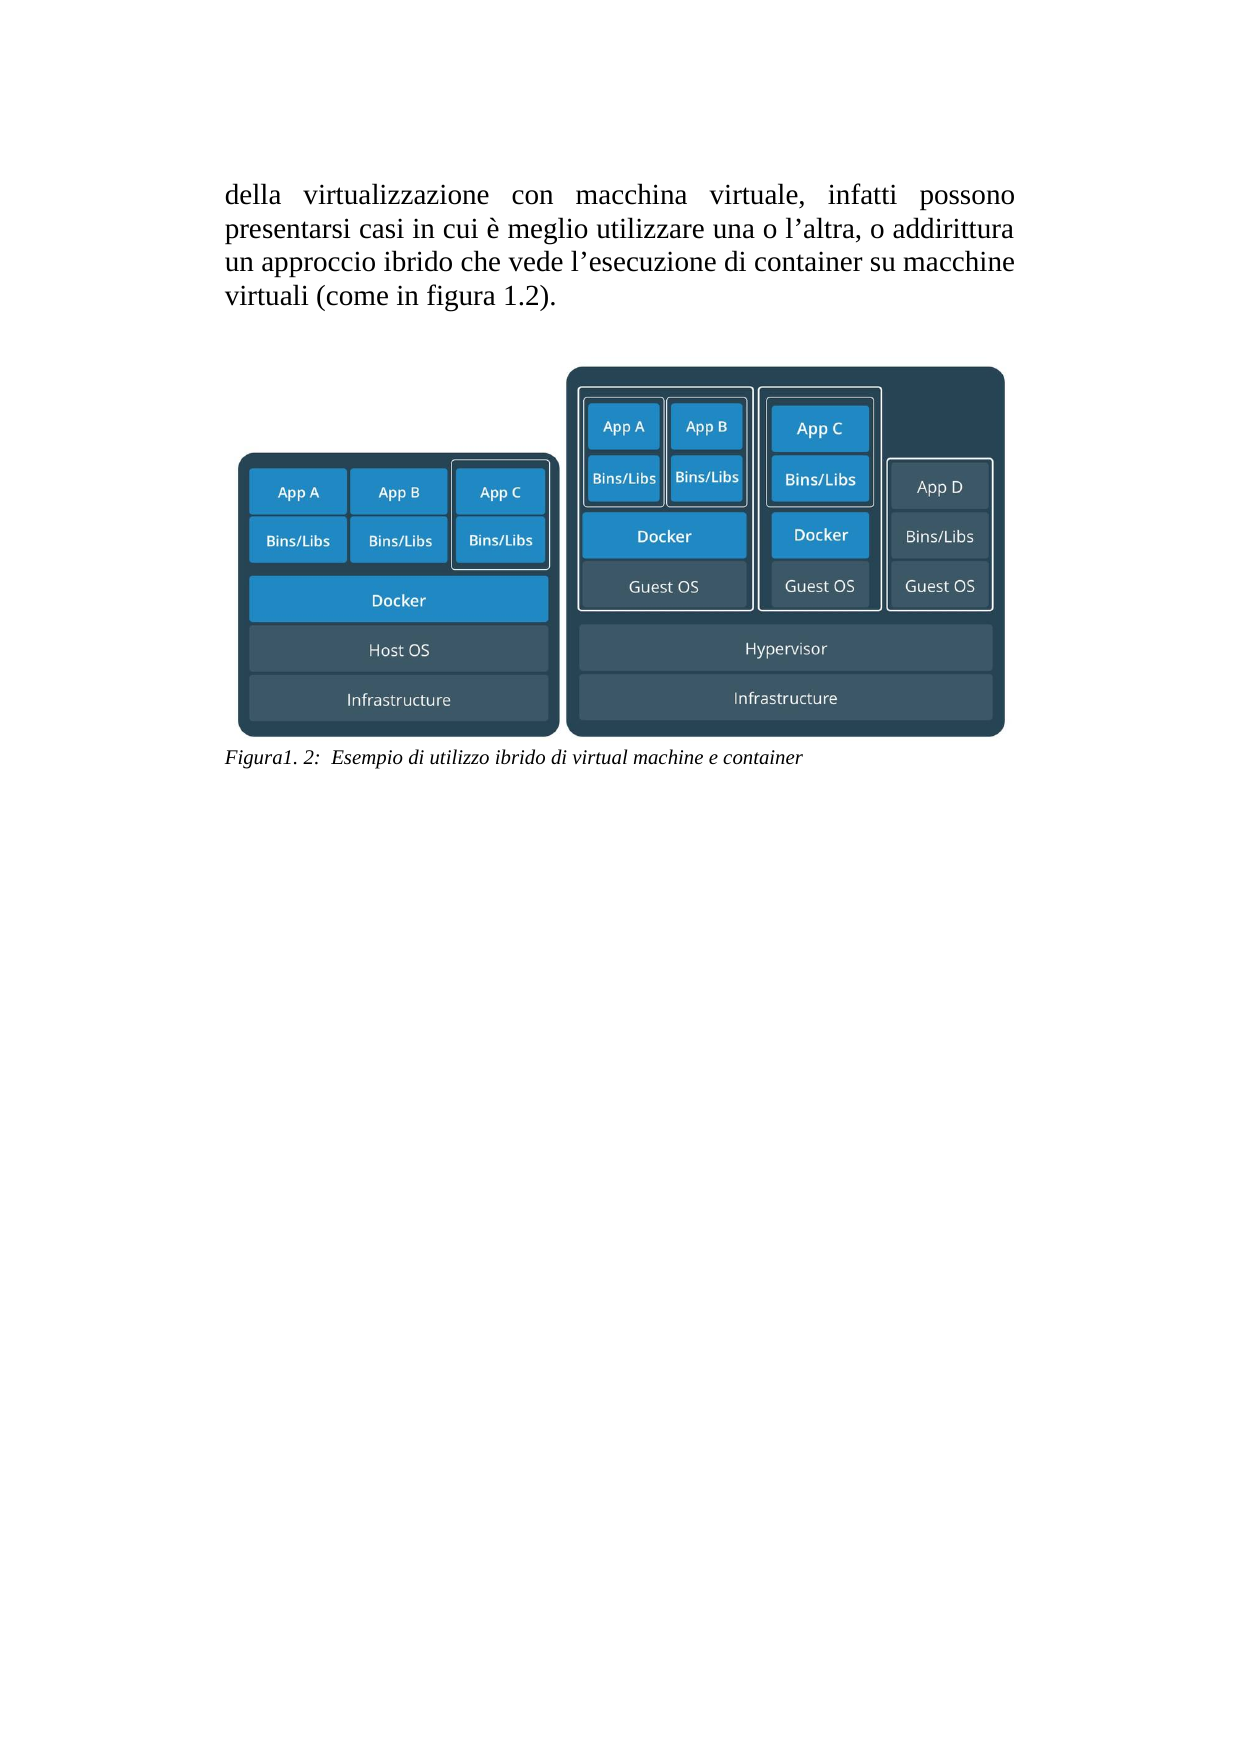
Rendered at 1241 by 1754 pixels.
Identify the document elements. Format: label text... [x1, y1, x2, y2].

text della virtualizzazione con macchina virtuale, infatti possono presentarsi casi in cui è meglio utilizzare una o l’altra, o addirittura un approccio ibrido che vede l’esecuzione di container su macchine virtuali (come in figura 1.2). [224, 177, 1016, 311]
picture [224, 357, 1016, 741]
text Figura1. 2: Esempio di utilizzo ibrido di virtual machine e container [224, 741, 1016, 769]
